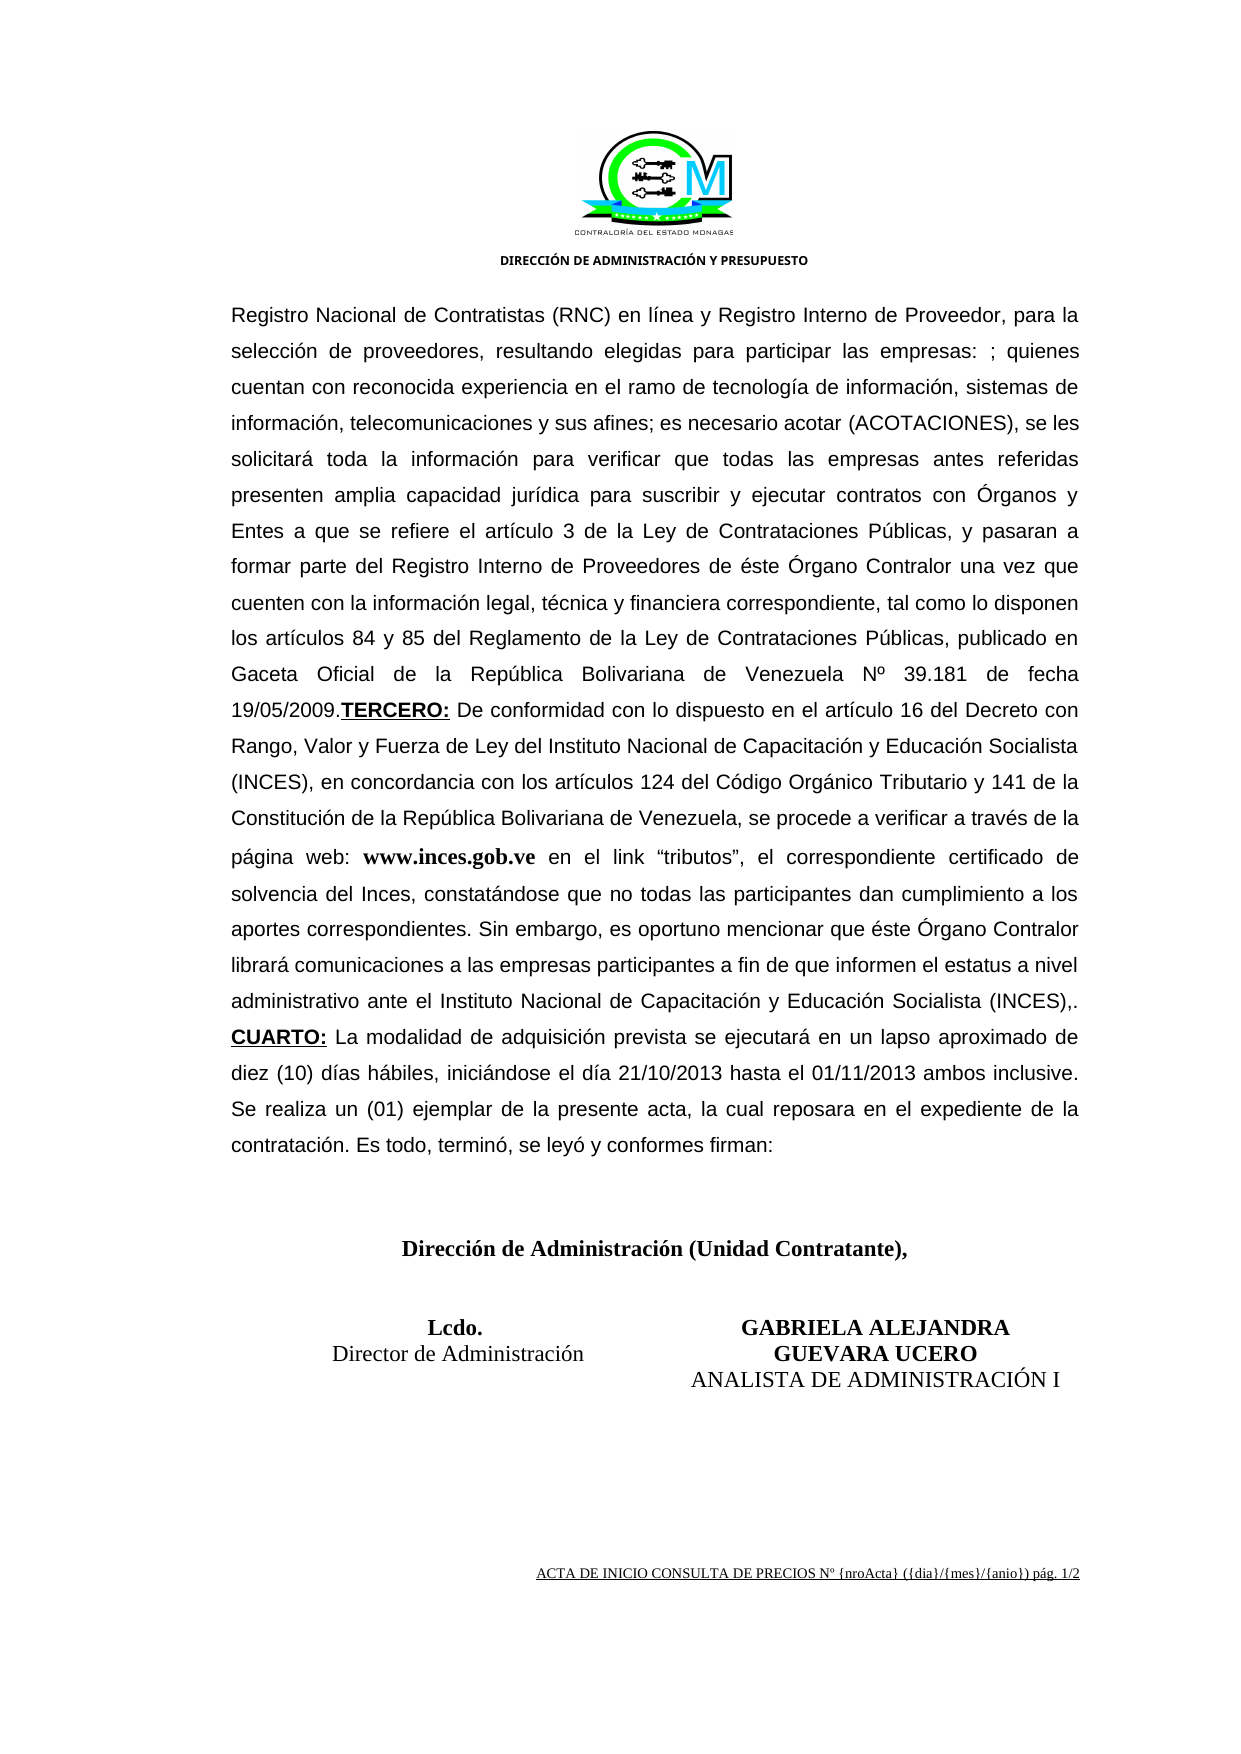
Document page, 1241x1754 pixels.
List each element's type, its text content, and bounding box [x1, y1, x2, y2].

text Registro Nacional de Contratistas (RNC) en línea y Registro Interno de Proveedor, para la selección de proveedores, resultando elegidas para participar las empresas: ; quienes cuentan con reconocida experiencia en el ramo de tecnología de información, sistemas de información, telecomunicaciones y sus afines; es necesario acotar (ACOTACIONES), se les solicitará toda la información para verificar que todas las empresas antes referidas presenten amplia capacidad jurídica para suscribir y ejecutar contratos con Órganos y Entes a que se refiere el artículo 3 de la Ley de Contrataciones Públicas, y pasaran a formar parte del Registro Interno de Proveedores de éste Órgano Contralor una vez que cuenten con la información legal, técnica y financiera correspondiente, tal como lo disponen los artículos 84 y 85 del Reglamento de la Ley de Contrataciones Públicas, publicado en Gaceta Oficial de la República Bolivariana de Venezuela Nº 39.181 de fecha 19/05/2009.TERCERO: De conformidad con lo dispuesto en el artículo 16 del Decreto con Rango, Valor y Fuerza de Ley del Instituto Nacional de Capacitación y Educación Socialista (INCES), en concordancia con los artículos 124 del Código Orgánico Tributario y 141 de la Constitución de la República Bolivariana de Venezuela, se procede a verificar a través de la página web: www.inces.gob.ve en el link “tributos”, el correspondiente certificado de solvencia del Inces, constatándose que no todas las participantes dan cumplimiento a los aportes correspondientes. Sin embargo, es oportuno mencionar que éste Órgano Contralor librará comunicaciones a las empresas participantes a fin de que informen el estatus a nivel administrativo ante el Instituto Nacional de Capacitación y Educación Socialista (INCES),. CUARTO: La modalidad de adquisición prevista se ejecutará en un lapso aproximado de diez (10) días hábiles, iniciándose el día 21/10/2013 hasta el 01/11/2013 ambos inclusive. Se realiza un (01) ejemplar de la presente acta, la cual reposara en el expediente de la contratación. Es todo, terminó, se leyó y conformes firman: [231, 303, 1080, 1157]
table_cell GABRIELA ALEJANDRA GUEVARA UCERO ANALISTA DE ADMINISTRACIÓN I [679, 1261, 1072, 1393]
picture [574, 131, 733, 235]
table_cell Lcdo. Director de Administración [237, 1261, 679, 1393]
table_header Dirección de Administración (Unidad Contratante), [237, 1235, 1072, 1261]
